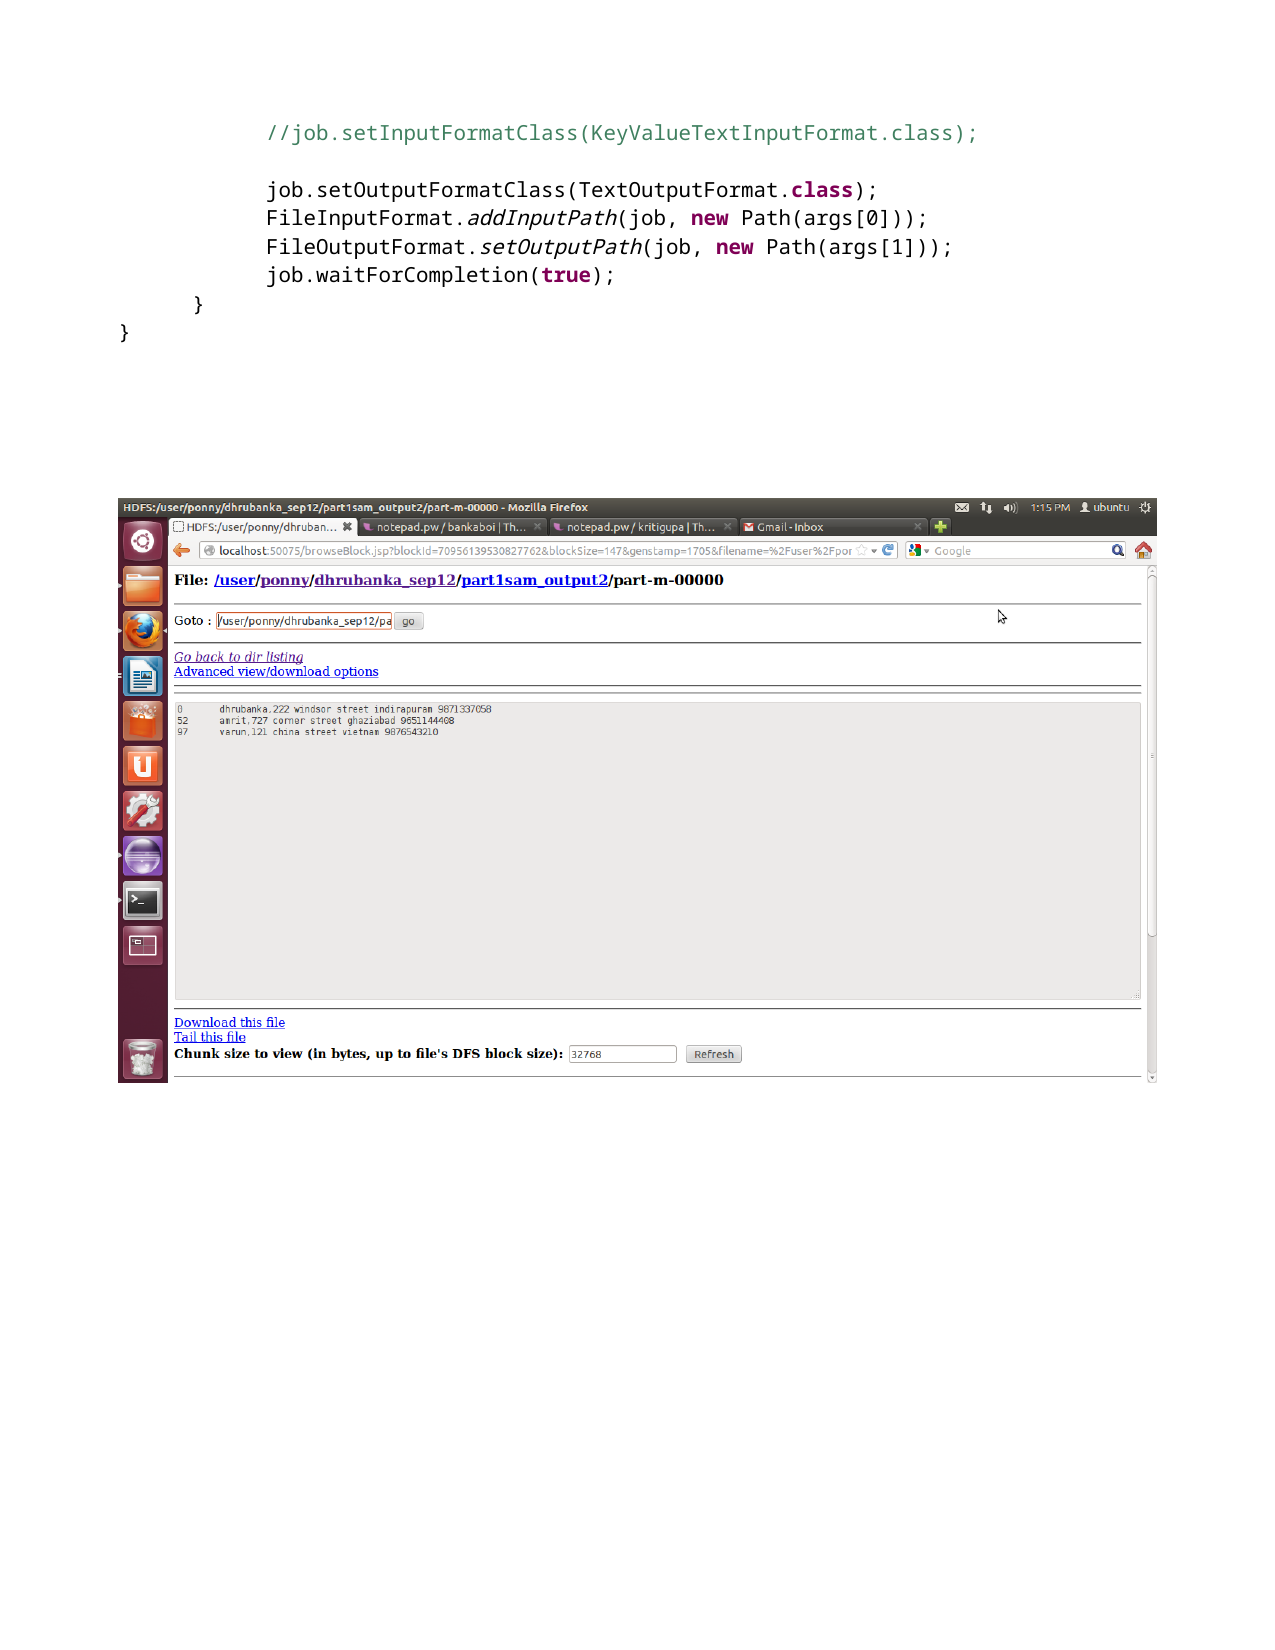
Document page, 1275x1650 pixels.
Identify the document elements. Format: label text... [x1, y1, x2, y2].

picture [118, 498, 1157, 1083]
text } [118, 289, 1157, 317]
text job.setOutputFormatClass(TextOutputFormat.class); [118, 175, 1157, 203]
text } [118, 317, 1157, 346]
text FileInputFormat.addInputPath(job, new Path(args[0])); [118, 203, 1157, 232]
text //job.setInputFormatClass(KeyValueTextInputFormat.class); [118, 118, 1157, 147]
text FileOutputFormat.setOutputPath(job, new Path(args[1])); [118, 232, 1157, 260]
text job.waitForCompletion(true); [118, 260, 1157, 289]
